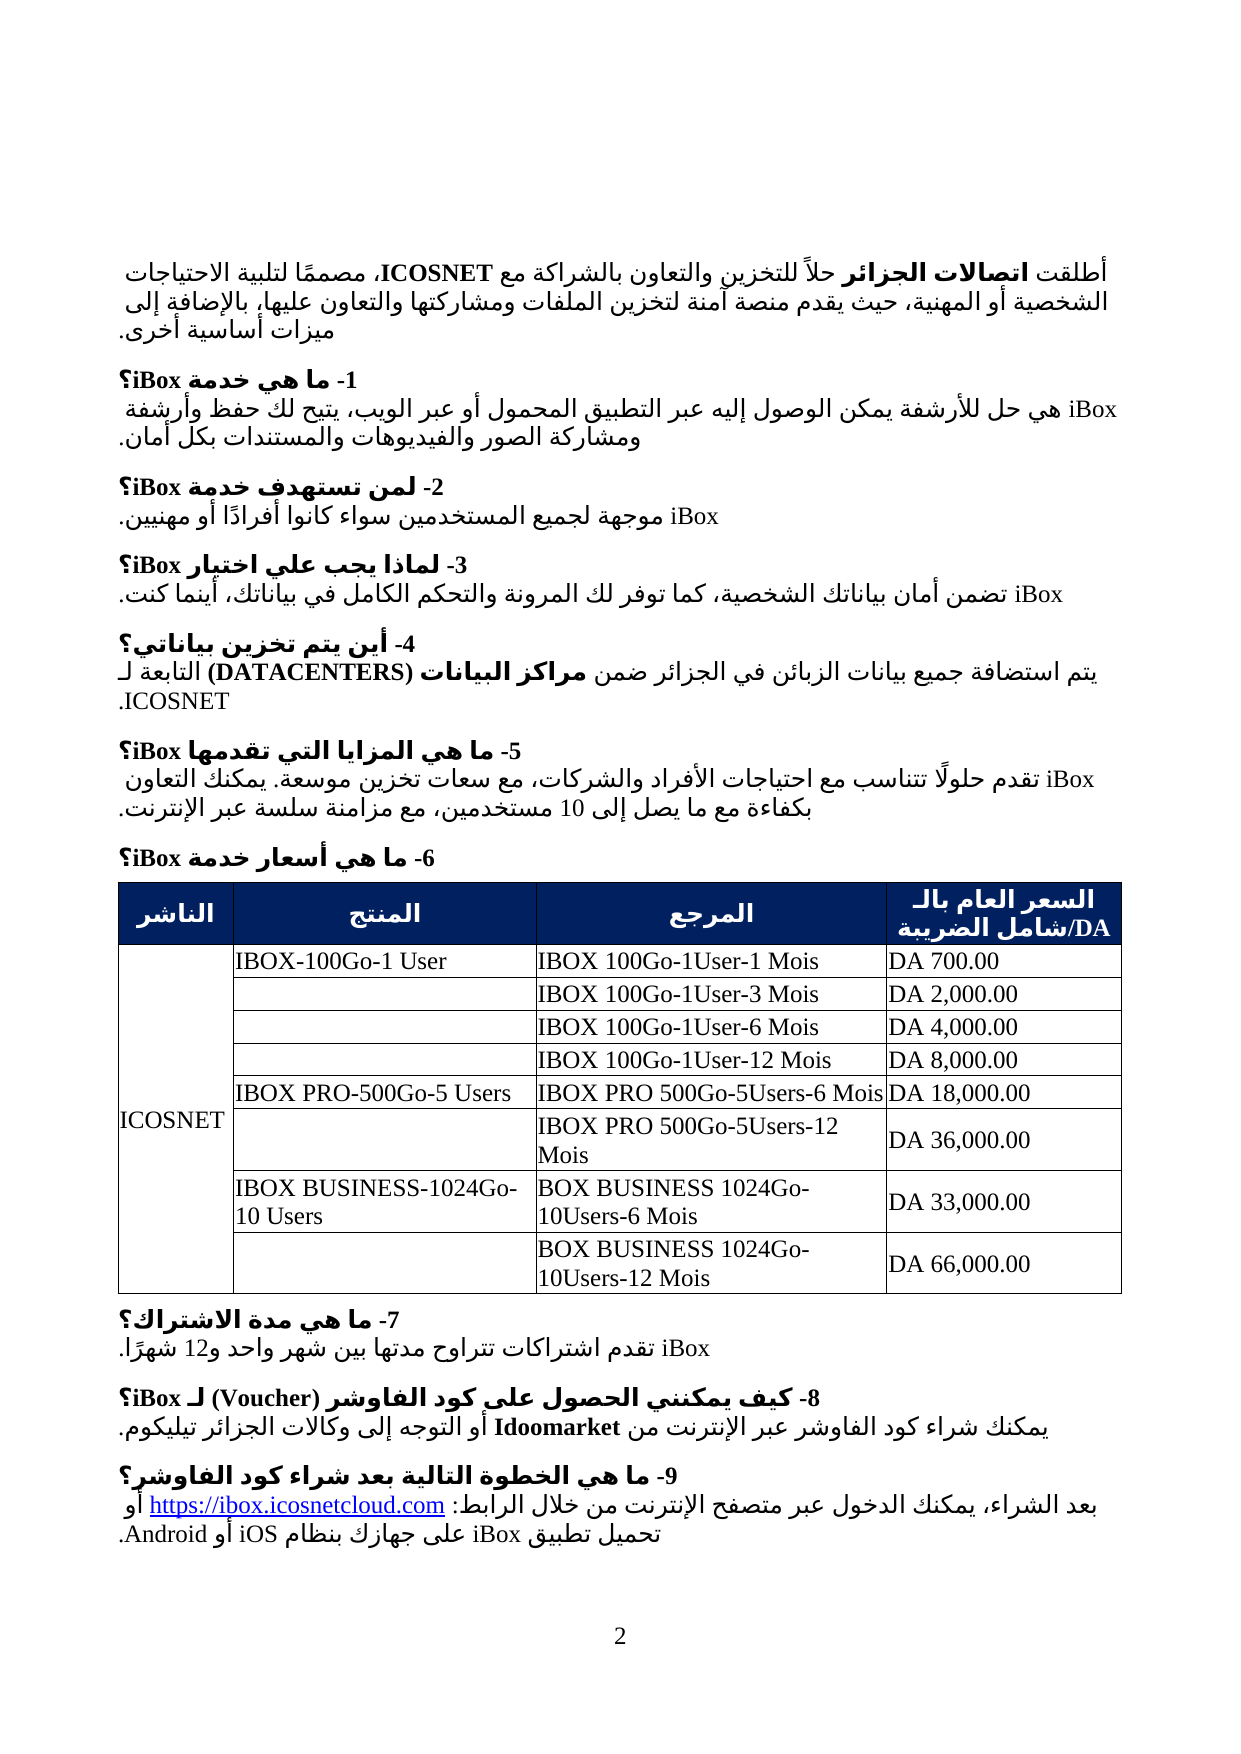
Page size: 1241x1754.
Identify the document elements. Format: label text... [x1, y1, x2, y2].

table_cell BOX BUSINESS 1024Go-10Users-12 Mois [537, 1233, 886, 1293]
table_cell IBOX PRO 500Go-5Users-12 Mois [537, 1109, 886, 1170]
table_cell IBOX PRO 500Go-5Users-6 Mois [537, 1076, 886, 1108]
table_header الناشر [119, 883, 233, 944]
table_cell 66,000.00 DA [887, 1233, 1121, 1293]
table_cell [234, 1233, 536, 1293]
table_cell 4,000.00 DA [887, 1011, 1121, 1042]
table_cell [234, 1044, 536, 1075]
table_cell 36,000.00 DA [887, 1109, 1121, 1170]
text 5- ما هي المزايا التي تقدمها iBox؟ iBox تقدم حلولًا تتناسب مع احتياجات الأفراد والشركات، مع سعات تخزين موسعة. يمكنك التعاون بكفاءة مع ما يصل إلى 10 مستخدمين، مع مزامنة سلسة عبر الإنترنت. [118, 736, 1122, 822]
text 1- ما هي خدمة iBox؟ iBox هي حل للأرشفة يمكن الوصول إليه عبر التطبيق المحمول أو عبر الويب، يتيح لك حفظ وأرشفة ومشاركة الصور والفيديوهات والمستندات بكل أمان. [118, 365, 1122, 451]
text 8- كيف يمكنني الحصول على كود الفاوشر (Voucher) لـ iBox؟ يمكنك شراء كود الفاوشر عبر الإنترنت من Idoomarket أو التوجه إلى وكالات الجزائر تيليكوم. [118, 1383, 1122, 1441]
table_cell IBOX PRO-500Go-5 Users [234, 1076, 536, 1108]
table_header السعر العام بالـ DA/شامل الضريبة [887, 883, 1121, 944]
text 6- ما هي أسعار خدمة iBox؟ [118, 843, 1122, 872]
table_cell [234, 1011, 536, 1042]
table_cell IBOX 100Go-1User-3 Mois [537, 978, 886, 1009]
table_cell ICOSNET [119, 945, 233, 1293]
text 2- لمن تستهدف خدمة iBox؟ iBox موجهة لجميع المستخدمين سواء كانوا أفرادًا أو مهنيين. [118, 472, 1122, 529]
table_header المنتج [234, 883, 536, 944]
text أطلقت اتصالات الجزائر حلاً للتخزين والتعاون بالشراكة مع ICOSNET، مصممًا لتلبية الاحتياجات الشخصية أو المهنية، حيث يقدم منصة آمنة لتخزين الملفات ومشاركتها والتعاون عليها، بالإضافة إلى ميزات أساسية أخرى. [118, 258, 1122, 344]
table_cell IBOX 100Go-1User-6 Mois [537, 1011, 886, 1042]
text 3- لماذا يجب علي اختيار iBox؟ iBox تضمن أمان بياناتك الشخصية، كما توفر لك المرونة والتحكم الكامل في بياناتك، أينما كنت. [118, 550, 1122, 608]
table_cell [234, 978, 536, 1009]
table_cell BOX BUSINESS 1024Go-10Users-6 Mois [537, 1171, 886, 1232]
table_cell 33,000.00 DA [887, 1171, 1121, 1232]
table_cell 18,000.00 DA [887, 1076, 1121, 1108]
table_cell IBOX BUSINESS-1024Go-10 Users [234, 1171, 536, 1232]
table_cell 2,000.00 DA [887, 978, 1121, 1009]
table_cell 700.00 DA [887, 945, 1121, 977]
text 7- ما هي مدة الاشتراك؟ iBox تقدم اشتراكات تتراوح مدتها بين شهر واحد و12 شهرًا. [118, 1305, 1122, 1362]
table_header المرجع [537, 883, 886, 944]
text 4- أين يتم تخزين بياناتي؟ يتم استضافة جميع بيانات الزبائن في الجزائر ضمن مراكز البيانات (DATACENTERS) التابعة لـ ICOSNET. [118, 629, 1122, 715]
table_cell 8,000.00 DA [887, 1044, 1121, 1075]
table_cell IBOX 100Go-1User-12 Mois [537, 1044, 886, 1075]
text 9- ما هي الخطوة التالية بعد شراء كود الفاوشر؟ بعد الشراء، يمكنك الدخول عبر متصفح الإنترنت من خلال الرابط: https://ibox.icosnetcloud.com أو تحميل تطبيق iBox على جهازك بنظام iOS أو Android. [118, 1461, 1122, 1548]
table_cell IBOX 100Go-1User-1 Mois [537, 945, 886, 977]
table_cell [234, 1109, 536, 1170]
table_cell IBOX-100Go-1 User [234, 945, 536, 977]
